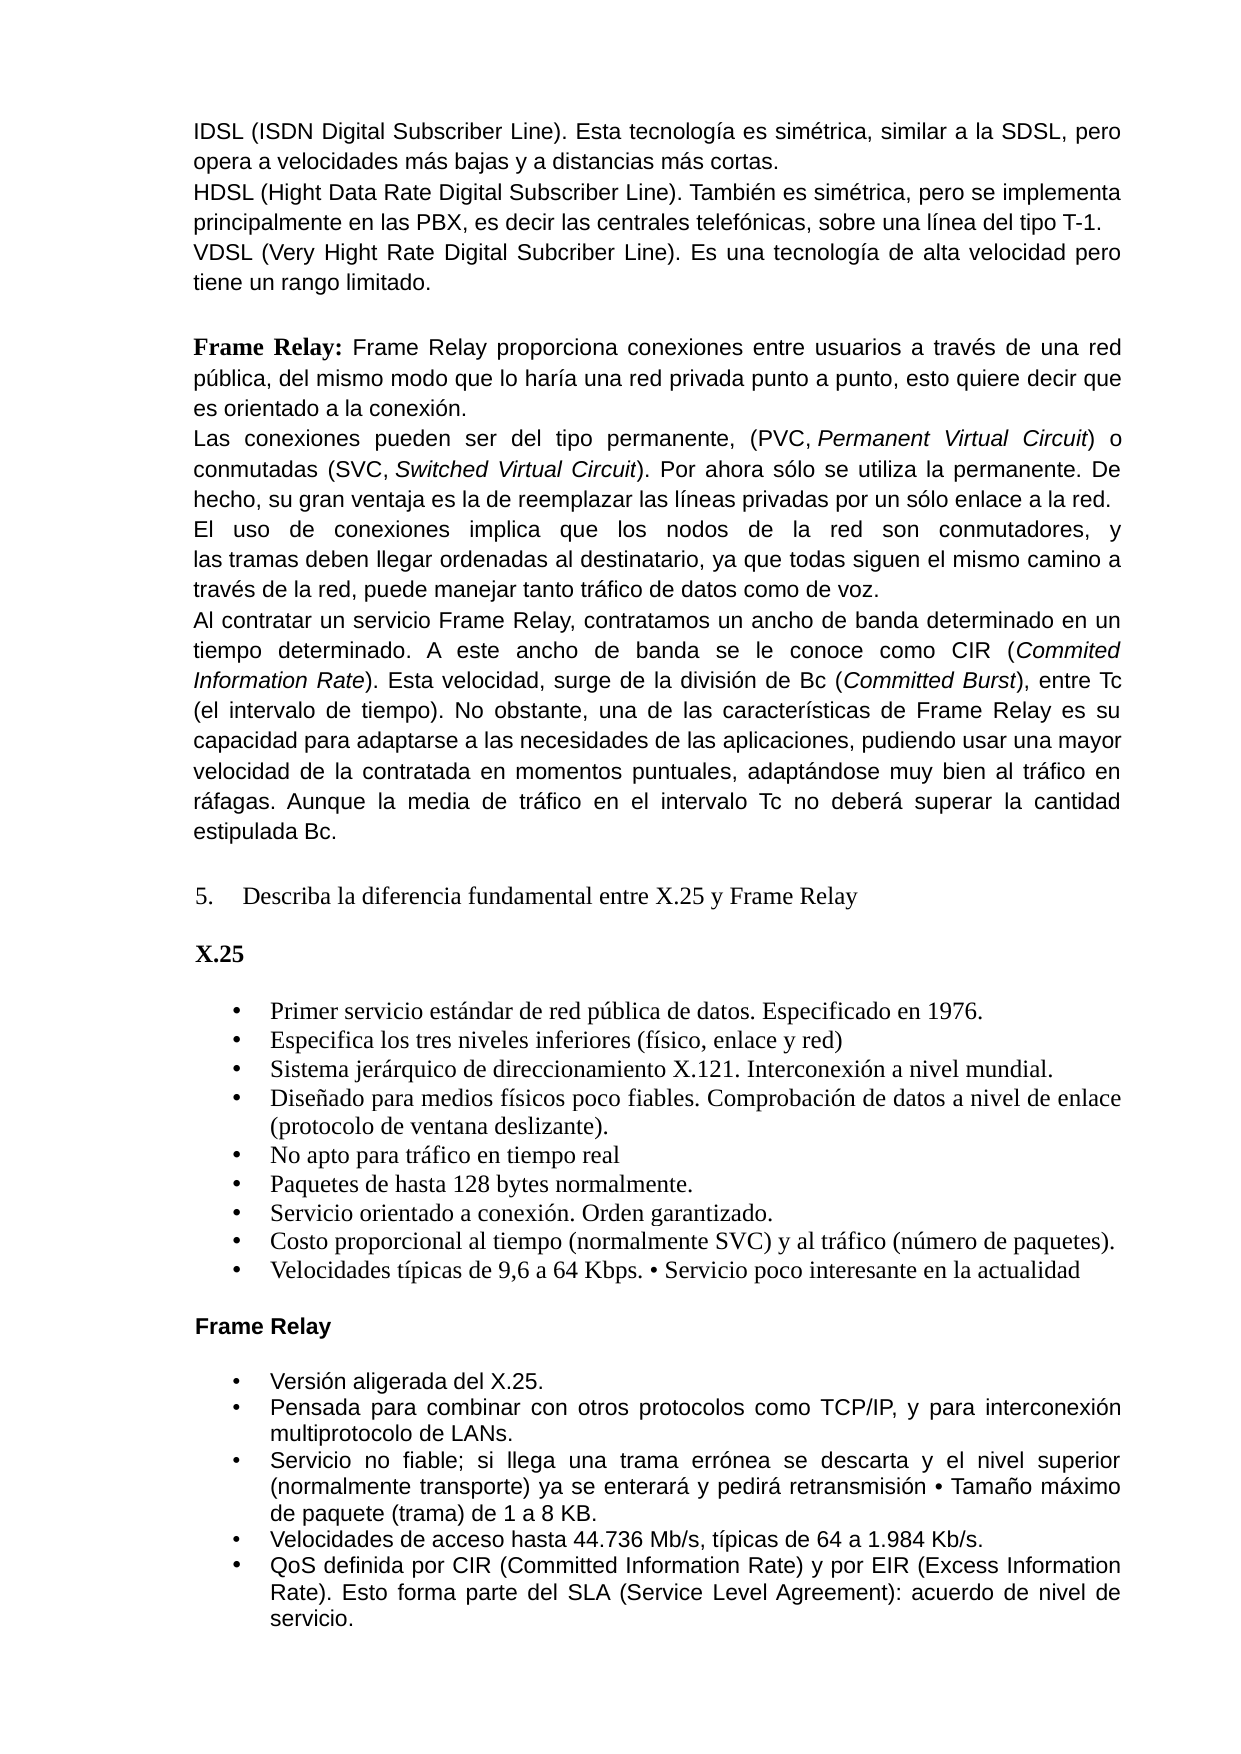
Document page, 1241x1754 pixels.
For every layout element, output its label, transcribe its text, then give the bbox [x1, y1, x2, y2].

list Al contratar un servicio Frame Relay, contratamos un ancho de banda determinado en un tiempo determinado. A este ancho de banda se le conoce como CIR (Commited Information Rate). Esta velocidad, surge de la división de Bc (Committed Burst), entre Tc (el intervalo de tiempo). No obstante, una de las características de Frame Relay es su capacidad para adaptarse a las necesidades de las aplicaciones, pudiendo usar una mayor velocidad de la contratada en momentos puntuales, adaptándose muy bien al tráfico en ráfagas. Aunque la media de tráfico en el intervalo Tc no deberá superar la cantidad estipulada Bc. [193, 607, 1122, 844]
list Costo proporcional al tiempo (normalmente SVC) y al tráfico (número de paquetes). [232, 1226, 1122, 1255]
list Velocidades de acceso hasta 44.736 Mb/s, típicas de 64 a 1.984 Kb/s. [232, 1526, 1122, 1552]
list Diseñado para medios físicos poco fiables. Comprobación de datos a nivel de enlace (protocolo de ventana deslizante). [232, 1083, 1122, 1140]
list Especifica los tres niveles inferiores (físico, enlace y red) [232, 1025, 1122, 1054]
list Servicio no fiable; si llega una trama errónea se descarta y el nivel superior (normalmente transporte) ya se enterará y pedirá retransmisión • Tamaño máximo de paquete (trama) de 1 a 8 KB. [232, 1447, 1122, 1526]
list Describa la diferencia fundamental entre X.25 y Frame Relay [195, 881, 1122, 910]
list Pensada para combinar con otros protocolos como TCP/IP, y para interconexión multiprotocolo de LANs. [232, 1394, 1122, 1447]
list Frame Relay: Frame Relay proporciona conexiones entre usuarios a través de una red pública, del mismo modo que lo haría una red privada punto a punto, esto quiere decir que es orientado a la conexión. [193, 332, 1122, 422]
list Primer servicio estándar de red pública de datos. Especificado en 1976. [232, 996, 1122, 1025]
list El uso de conexiones implica que los nodos de la red son conmutadores, y las tramas deben llegar ordenadas al destinatario, ya que todas siguen el mismo camino a través de la red, puede manejar tanto tráfico de datos como de voz. [193, 516, 1122, 603]
list Paquetes de hasta 128 bytes normalmente. [232, 1169, 1122, 1198]
list Velocidades típicas de 9,6 a 64 Kbps. • Servicio poco interesante en la actualidad [232, 1255, 1122, 1284]
list Servicio orientado a conexión. Orden garantizado. [232, 1198, 1122, 1226]
list Versión aligerada del X.25. [232, 1368, 1122, 1394]
list IDSL (ISDN Digital Subscriber Line). Esta tecnología es simétrica, similar a la SDSL, pero opera a velocidades más bajas y a distancias más cortas. [193, 118, 1122, 175]
list VDSL (Very Hight Rate Digital Subcriber Line). Es una tecnología de alta velocidad pero tiene un rango limitado. [193, 239, 1122, 296]
list Frame Relay [195, 1313, 1122, 1339]
list No apto para tráfico en tiempo real [232, 1140, 1122, 1169]
list HDSL (Hight Data Rate Digital Subscriber Line). También es simétrica, pero se implementa principalmente en las PBX, es decir las centrales telefónicas, sobre una línea del tipo T-1. [193, 178, 1122, 235]
list Las conexiones pueden ser del tipo permanente, (PVC, Permanent Virtual Circuit) o conmutadas (SVC, Switched Virtual Circuit). Por ahora sólo se utiliza la permanente. De hecho, su gran ventaja es la de reemplazar las líneas privadas por un sólo enlace a la red. [193, 425, 1122, 512]
list Sistema jerárquico de direccionamiento X.121. Interconexión a nivel mundial. [232, 1054, 1122, 1083]
list X.25 [195, 939, 1122, 968]
list QoS definida por CIR (Committed Information Rate) y por EIR (Excess Information Rate). Esto forma parte del SLA (Service Level Agreement): acuerdo de nivel de servicio. [232, 1552, 1122, 1632]
